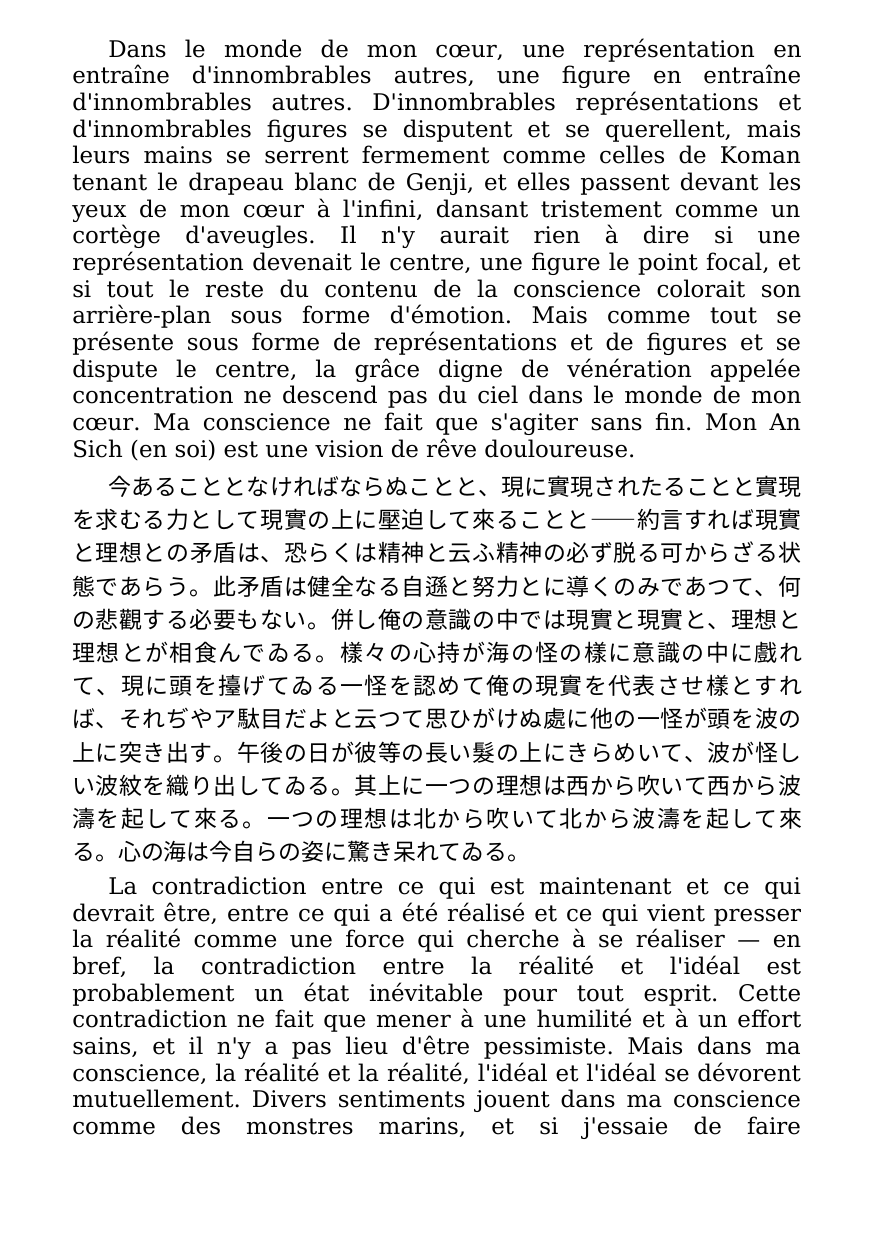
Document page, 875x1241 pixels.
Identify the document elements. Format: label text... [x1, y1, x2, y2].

text 今あることとなければならぬことと、現に實現されたることと實現を求むる力として現實の上に壓迫して來ることと――約言すれば現實と理想との矛盾は、恐らくは精神と云ふ精神の必ず脱る可からざる状態であらう。此矛盾は健全なる自遜と努力とに導くのみであつて、何の悲觀する必要もない。併し俺の意識の中では現實と現實と、理想と理想とが相食んでゐる。樣々の心持が海の怪の樣に意識の中に戲れて、現に頭を擡げてゐる一怪を認めて俺の現實を代表させ樣とすれば、それぢやア駄目だよと云つて思ひがけぬ處に他の一怪が頭を波の上に突き出す。午後の日が彼等の長い髮の上にきらめいて、波が怪しい波紋を織り出してゐる。其上に一つの理想は西から吹いて西から波濤を起して來る。一つの理想は北から吹いて北から波濤を起して來る。心の海は今自らの姿に驚き呆れてゐる。 [72, 469, 802, 867]
text Dans le monde de mon cœur, une représentation en entraîne d'innombrables autres, une figure en entraîne d'innombrables autres. D'innombrables représentations et d'innombrables figures se disputent et se querellent, mais leurs mains se serrent fermement comme celles de Koman tenant le drapeau blanc de Genji, et elles passent devant les yeux de mon cœur à l'infini, dansant tristement comme un cortège d'aveugles. Il n'y aurait rien à dire si une représentation devenait le centre, une figure le point focal, et si tout le reste du contenu de la conscience colorait son arrière-plan sous forme d'émotion. Mais comme tout se présente sous forme de représentations et de figures et se dispute le centre, la grâce digne de vénération appelée concentration ne descend pas du ciel dans le monde de mon cœur. Ma conscience ne fait que s'agiter sans fin. Mon An Sich (en soi) est une vision de rêve douloureuse. [72, 36, 802, 463]
text La contradiction entre ce qui est maintenant et ce qui devrait être, entre ce qui a été réalisé et ce qui vient presser la réalité comme une force qui cherche à se réaliser — en bref, la contradiction entre la réalité et l'idéal est probablement un état inévitable pour tout esprit. Cette contradiction ne fait que mener à une humilité et à un effort sains, et il n'y a pas lieu d'être pessimiste. Mais dans ma conscience, la réalité et la réalité, l'idéal et l'idéal se dévorent mutuellement. Divers sentiments jouent dans ma conscience comme des monstres marins, et si j'essaie de faire [72, 873, 802, 1140]
